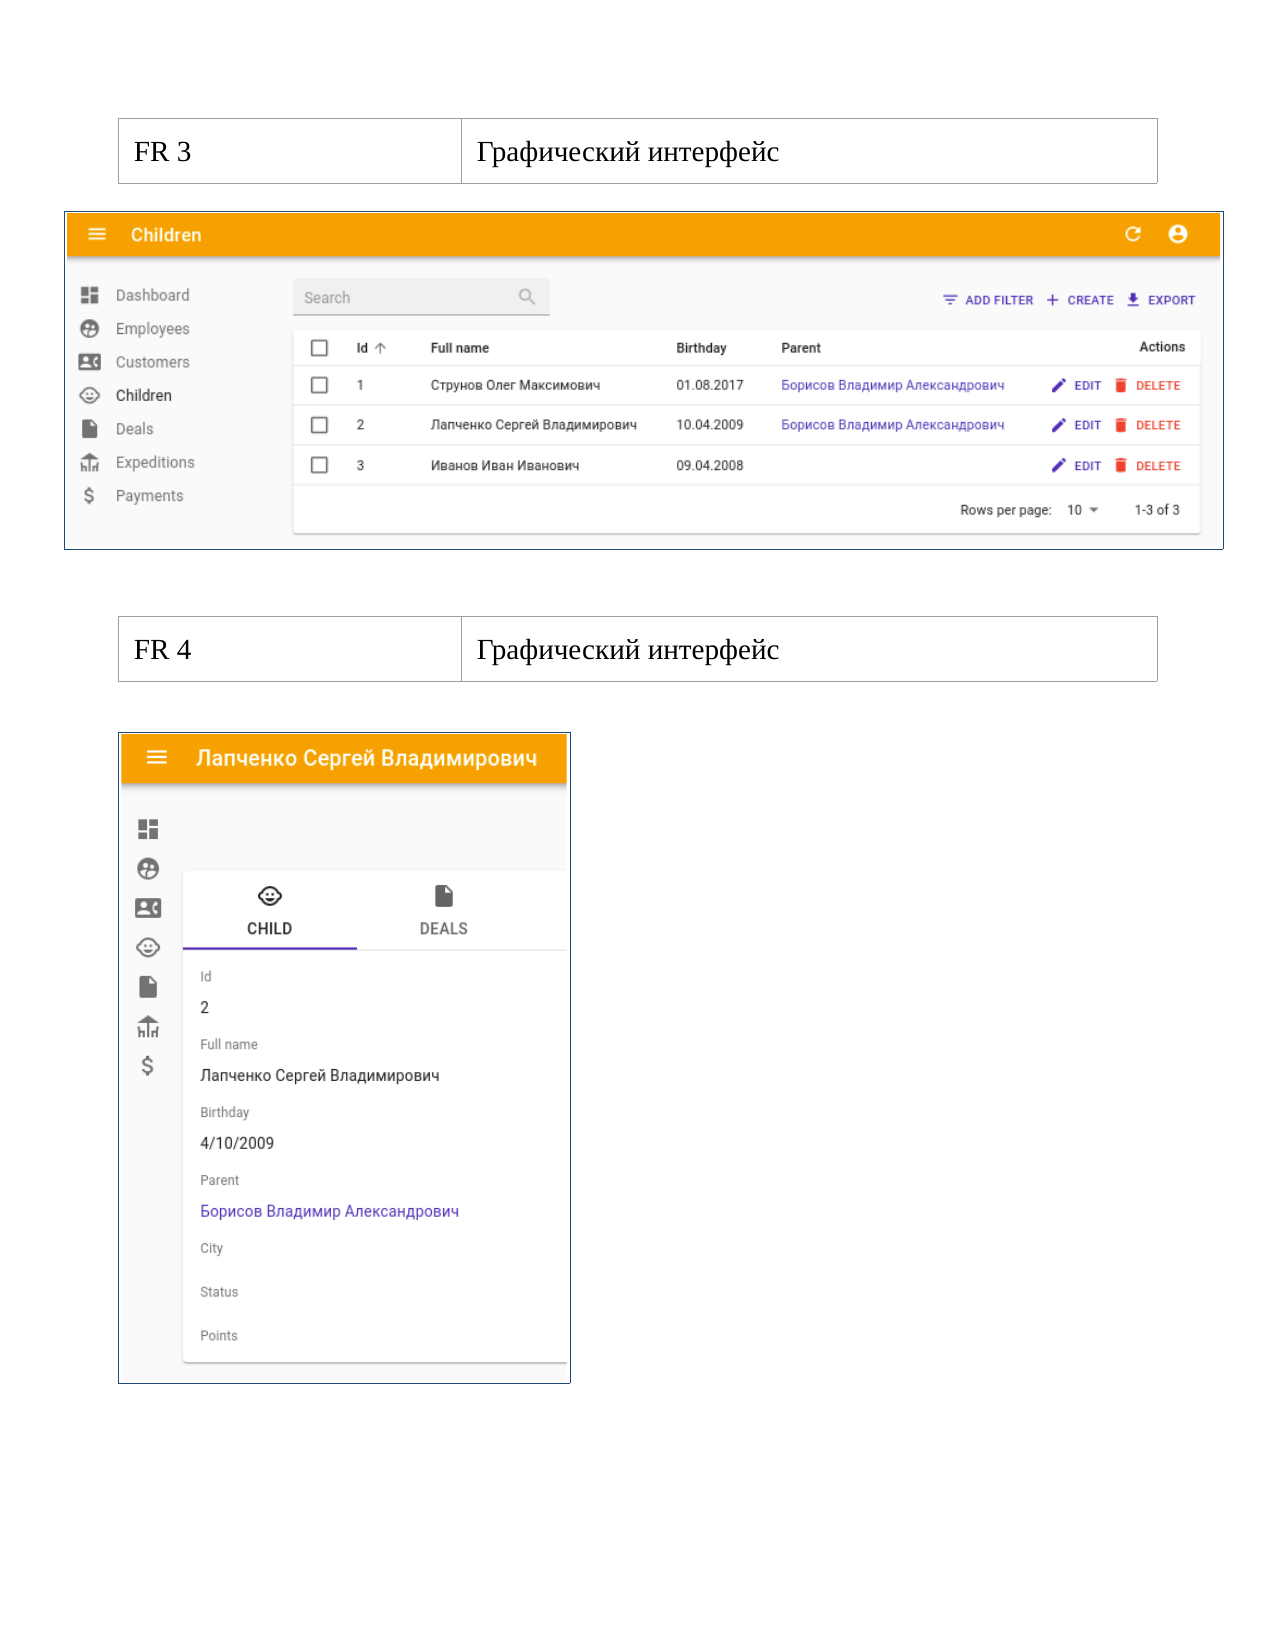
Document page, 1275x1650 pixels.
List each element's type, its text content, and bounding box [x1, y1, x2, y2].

picture [67, 213, 1221, 547]
table_header Графический интерфейс [462, 119, 1157, 183]
table_header Графический интерфейс [462, 617, 1157, 681]
table_header FR 3 [119, 119, 461, 183]
picture [121, 734, 567, 1381]
table_header FR 4 [119, 617, 461, 681]
